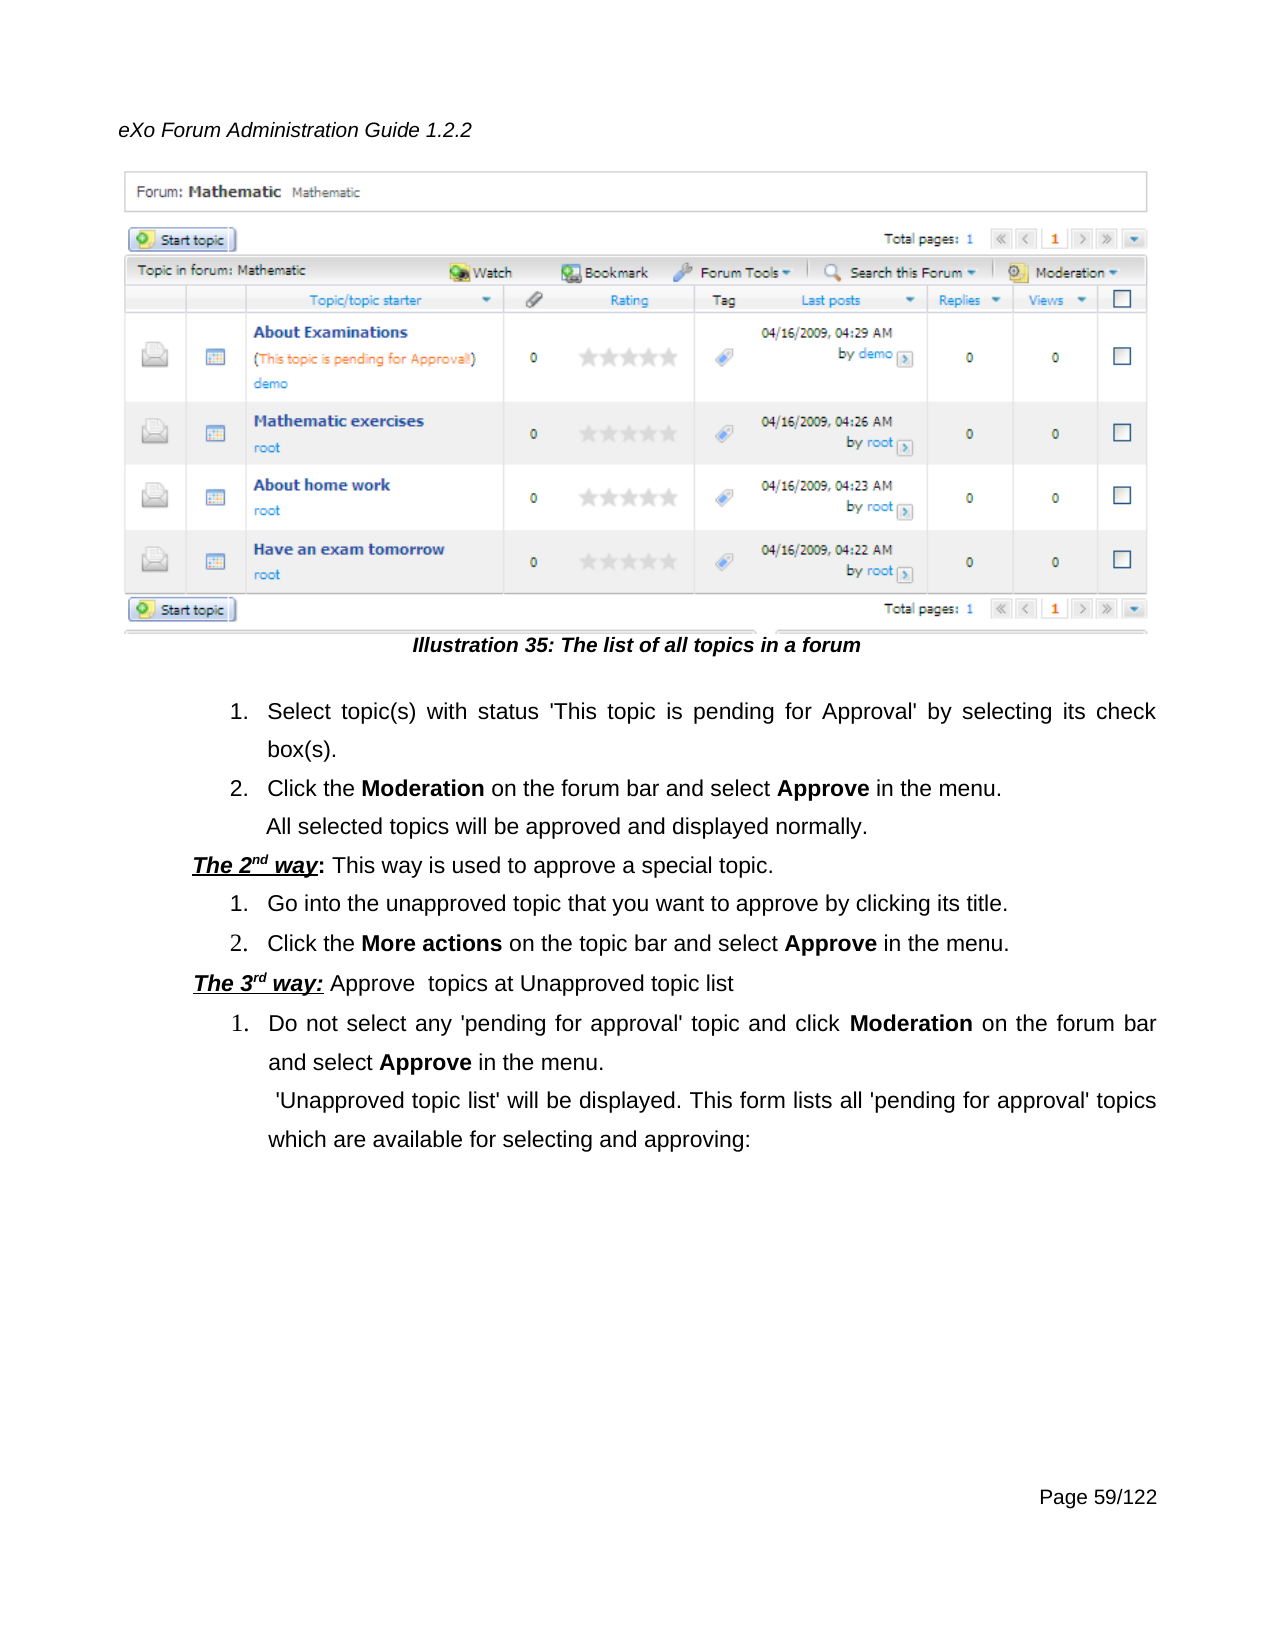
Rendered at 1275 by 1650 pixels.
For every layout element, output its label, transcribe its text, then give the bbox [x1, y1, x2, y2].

list Click the More actions on the topic bar and select Approve in the menu. [229, 929, 1157, 957]
list Do not select any 'pending for approval' topic and click Moderation on the forum bar and select Approve in the menu. [231, 1009, 1157, 1075]
list 'Unapproved topic list' will be displayed. This form lists all 'pending for approval' topics which are available for selecting and approving: [231, 1088, 1157, 1152]
list Select topic(s) with status 'This topic is pending for Approval' by selecting its check box(s). [229, 698, 1157, 763]
text All selected topics will be approved and displayed normally. [118, 814, 1157, 839]
list The 3rd way: Approve topics at Unapproved topic list [156, 971, 1157, 996]
list Go into the unapproved topic that you want to approve by clicking its title. [229, 891, 1157, 916]
list Click the Moderation on the forum bar and select Approve in the menu. [229, 775, 1157, 801]
text The 2nd way: This way is used to approve a special topic. [192, 852, 1157, 878]
picture [123, 170, 1153, 634]
text Illustration 35: The list of all topics in a forum [123, 634, 1152, 657]
